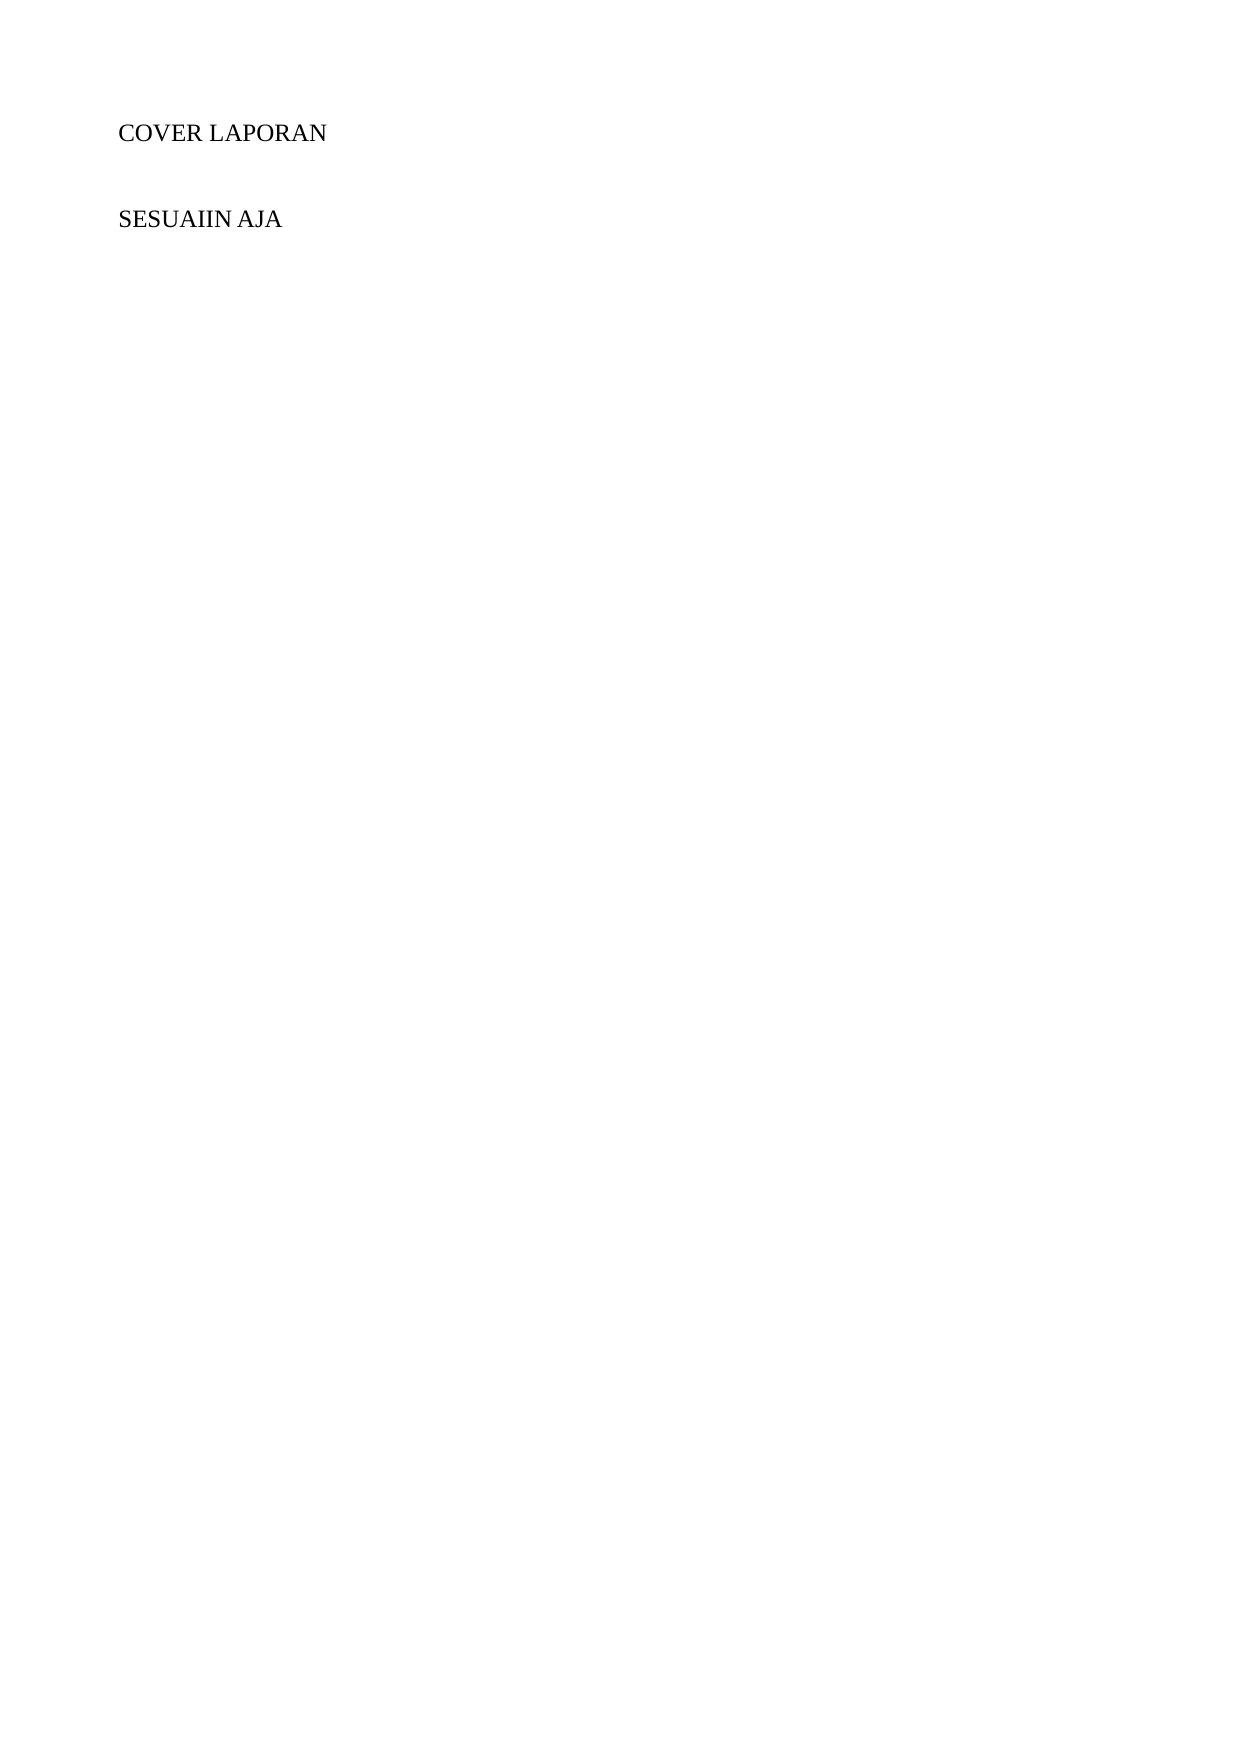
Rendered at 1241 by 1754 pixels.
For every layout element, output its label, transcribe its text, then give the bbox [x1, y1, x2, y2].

text COVER LAPORAN SESUAIIN AJA [118, 118, 1122, 233]
